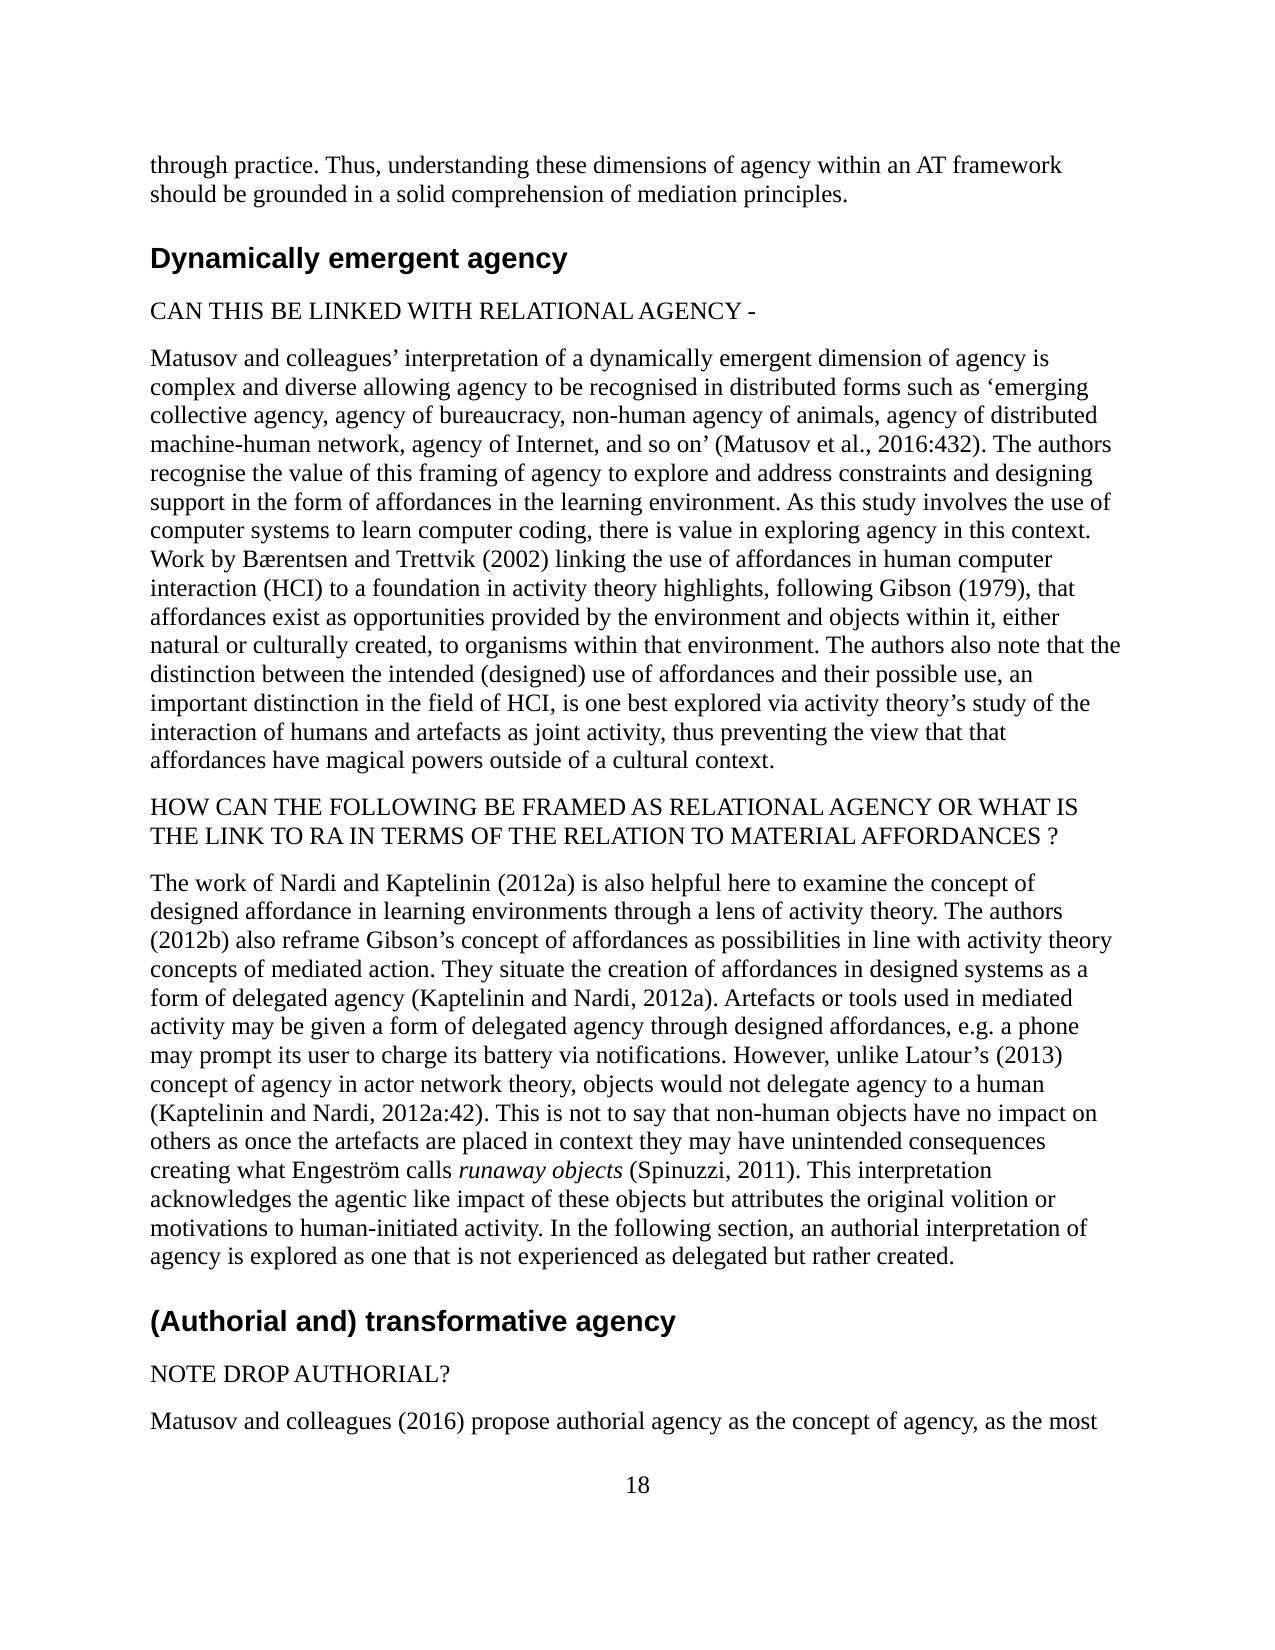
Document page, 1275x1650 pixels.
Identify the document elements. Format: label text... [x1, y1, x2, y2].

subtitle (Authorial and) transformative agency [150, 1304, 1125, 1338]
text HOW CAN THE FOLLOWING BE FRAMED AS RELATIONAL AGENCY OR WHAT IS THE LINK TO RA IN TERMS OF THE RELATION TO MATERIAL AFFORDANCES ? [150, 792, 1125, 850]
text Matusov and colleagues’ interpretation of a dynamically emergent dimension of agency is complex and diverse allowing agency to be recognised in distributed forms such as ‘emerging collective agency, agency of bureaucracy, non-human agency of animals, agency of distributed machine-human network, agency of Internet, and so on’ (Matusov et al., 2016:432). The authors recognise the value of this framing of agency to explore and address constraints and designing support in the form of affordances in the learning environment. As this study involves the use of computer systems to learn computer coding, there is value in exploring agency in this context. Work by Bærentsen and Trettvik (2002) linking the use of affordances in human computer interaction (HCI) to a foundation in activity theory highlights, following Gibson (1979), that affordances exist as opportunities provided by the environment and objects within it, either natural or culturally created, to organisms within that environment. The authors also note that the distinction between the intended (designed) use of affordances and their possible use, an important distinction in the field of HCI, is one best explored via activity theory’s study of the interaction of humans and artefacts as joint activity, thus preventing the view that that affordances have magical powers outside of a cultural context. [150, 343, 1125, 774]
text CAN THIS BE LINKED WITH RELATIONAL AGENCY - [150, 296, 1125, 325]
text NOTE DROP AUTHORIAL? [150, 1359, 1125, 1388]
text The work of Nardi and Kaptelinin (2012a) is also helpful here to examine the concept of designed affordance in learning environments through a lens of activity theory. The authors (2012b) also reframe Gibson’s concept of affordances as possibilities in line with activity theory concepts of mediated action. They situate the creation of affordances in designed systems as a form of delegated agency (Kaptelinin and Nardi, 2012a). Artefacts or tools used in mediated activity may be given a form of delegated agency through designed affordances, e.g. a phone may prompt its user to charge its battery via notifications. However, unlike Latour’s (2013) concept of agency in actor network theory, objects would not delegate agency to a human (Kaptelinin and Nardi, 2012a:42). This is not to say that non-human objects have no impact on others as once the artefacts are placed in context they may have unintended consequences creating what Engeström calls runaway objects (Spinuzzi, 2011). This interpretation acknowledges the agentic like impact of these objects but attributes the original volition or motivations to human-initiated activity. In the following section, an authorial interpretation of agency is explored as one that is not experienced as delegated but rather created. [150, 868, 1125, 1270]
text Matusov and colleagues (2016) propose authorial agency as the concept of agency, as the most [150, 1406, 1125, 1434]
text through practice. Thus, understanding these dimensions of agency within an AT framework should be grounded in a solid comprehension of mediation principles. [150, 150, 1125, 207]
subtitle Dynamically emergent agency [150, 241, 1125, 275]
